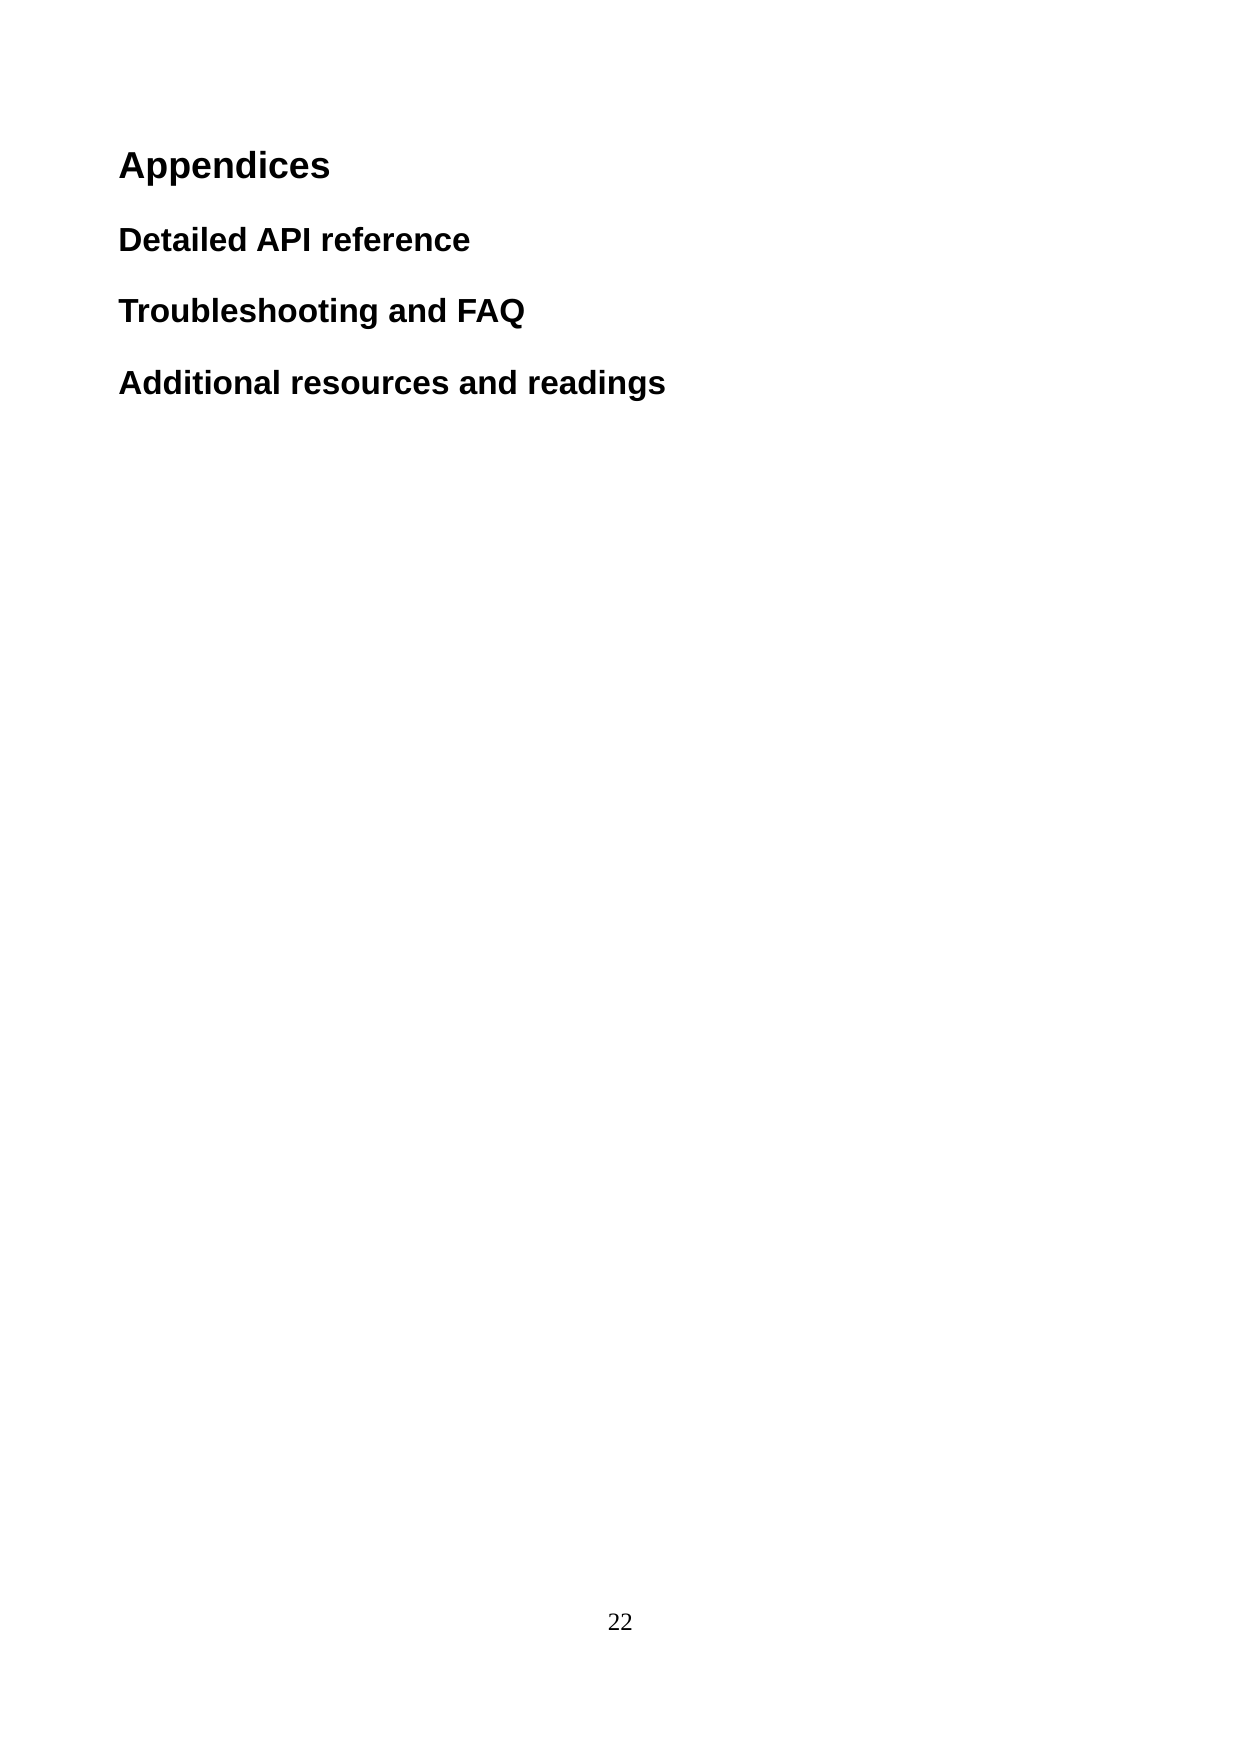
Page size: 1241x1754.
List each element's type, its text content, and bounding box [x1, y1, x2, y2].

subtitle Additional resources and readings [118, 363, 1122, 402]
subtitle Troubleshooting and FAQ [118, 291, 1122, 330]
subtitle Appendices [118, 143, 1122, 186]
subtitle Detailed API reference [118, 219, 1122, 258]
